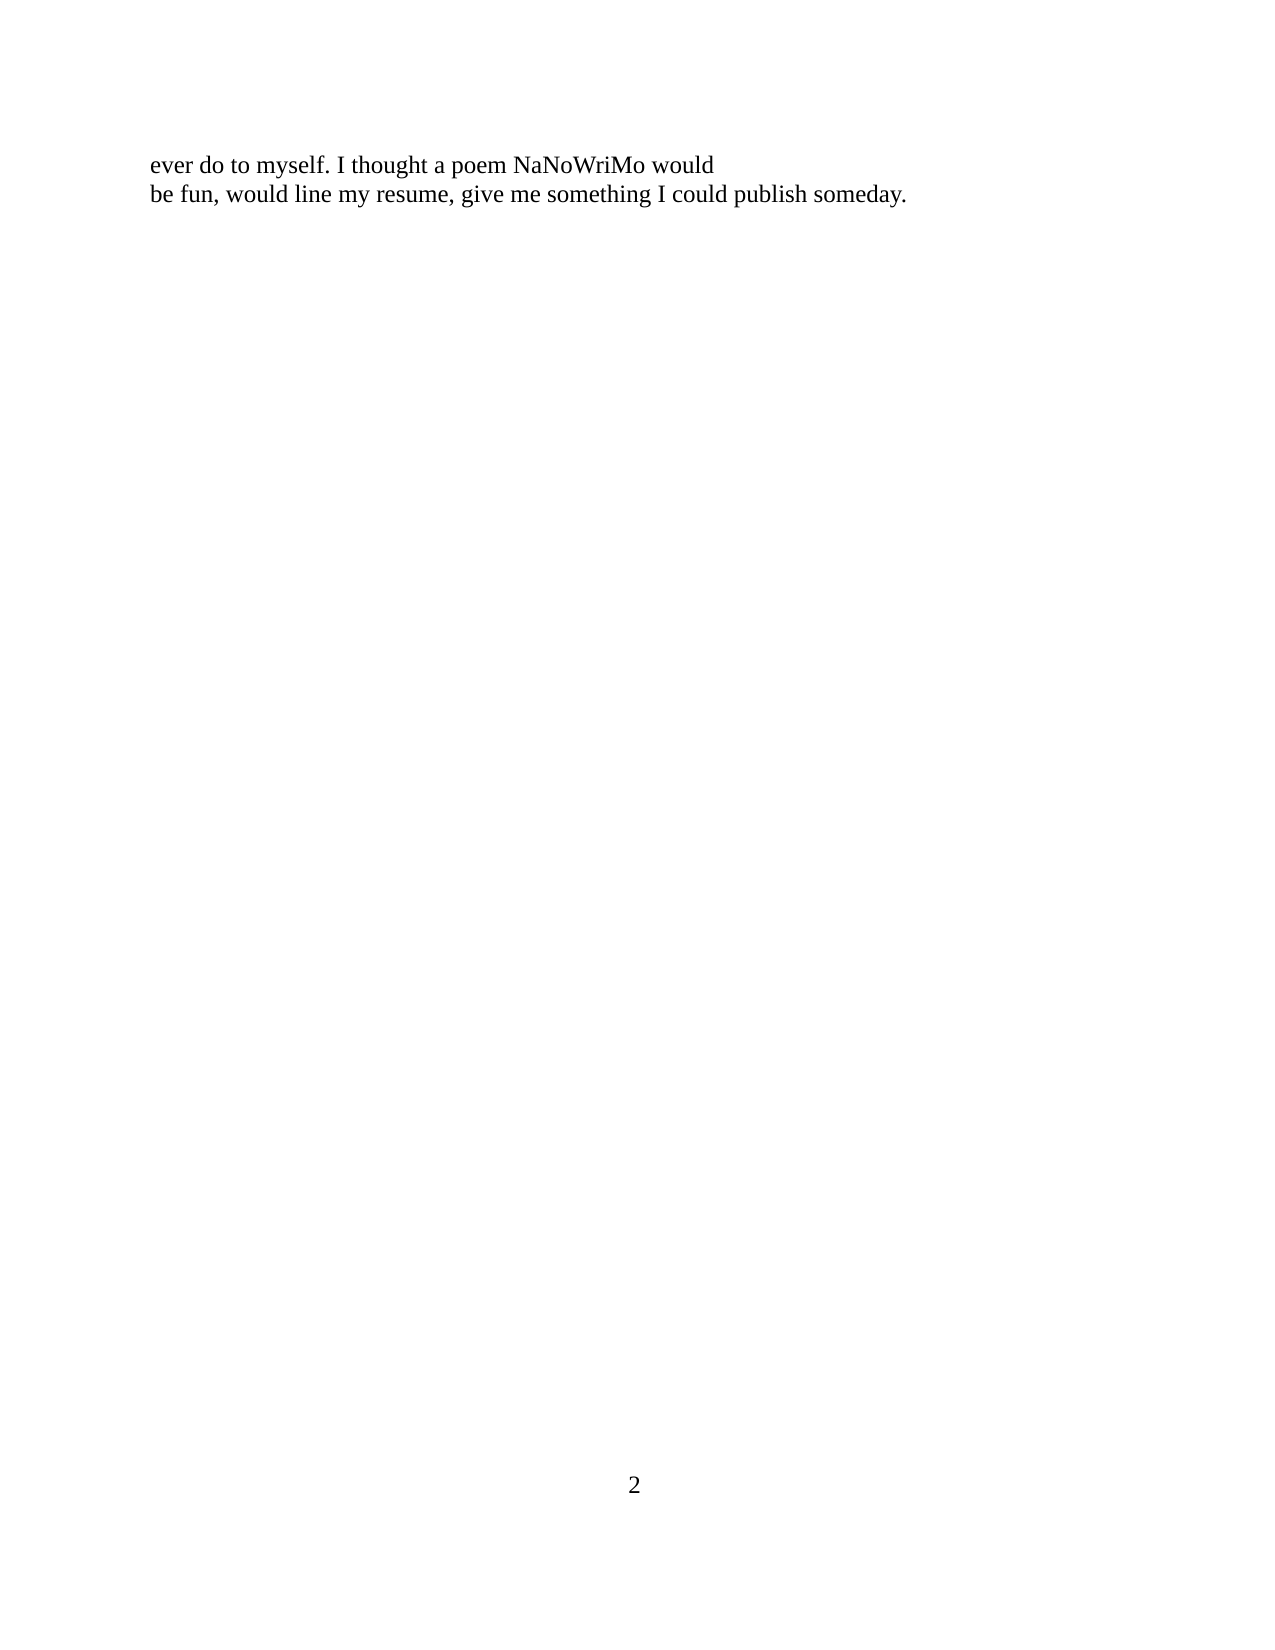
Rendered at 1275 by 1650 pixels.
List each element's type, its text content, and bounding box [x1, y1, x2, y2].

text ever do to myself. I thought a poem NaNoWriMo would be fun, would line my resume, give me something I could publish someday. [150, 150, 1125, 207]
